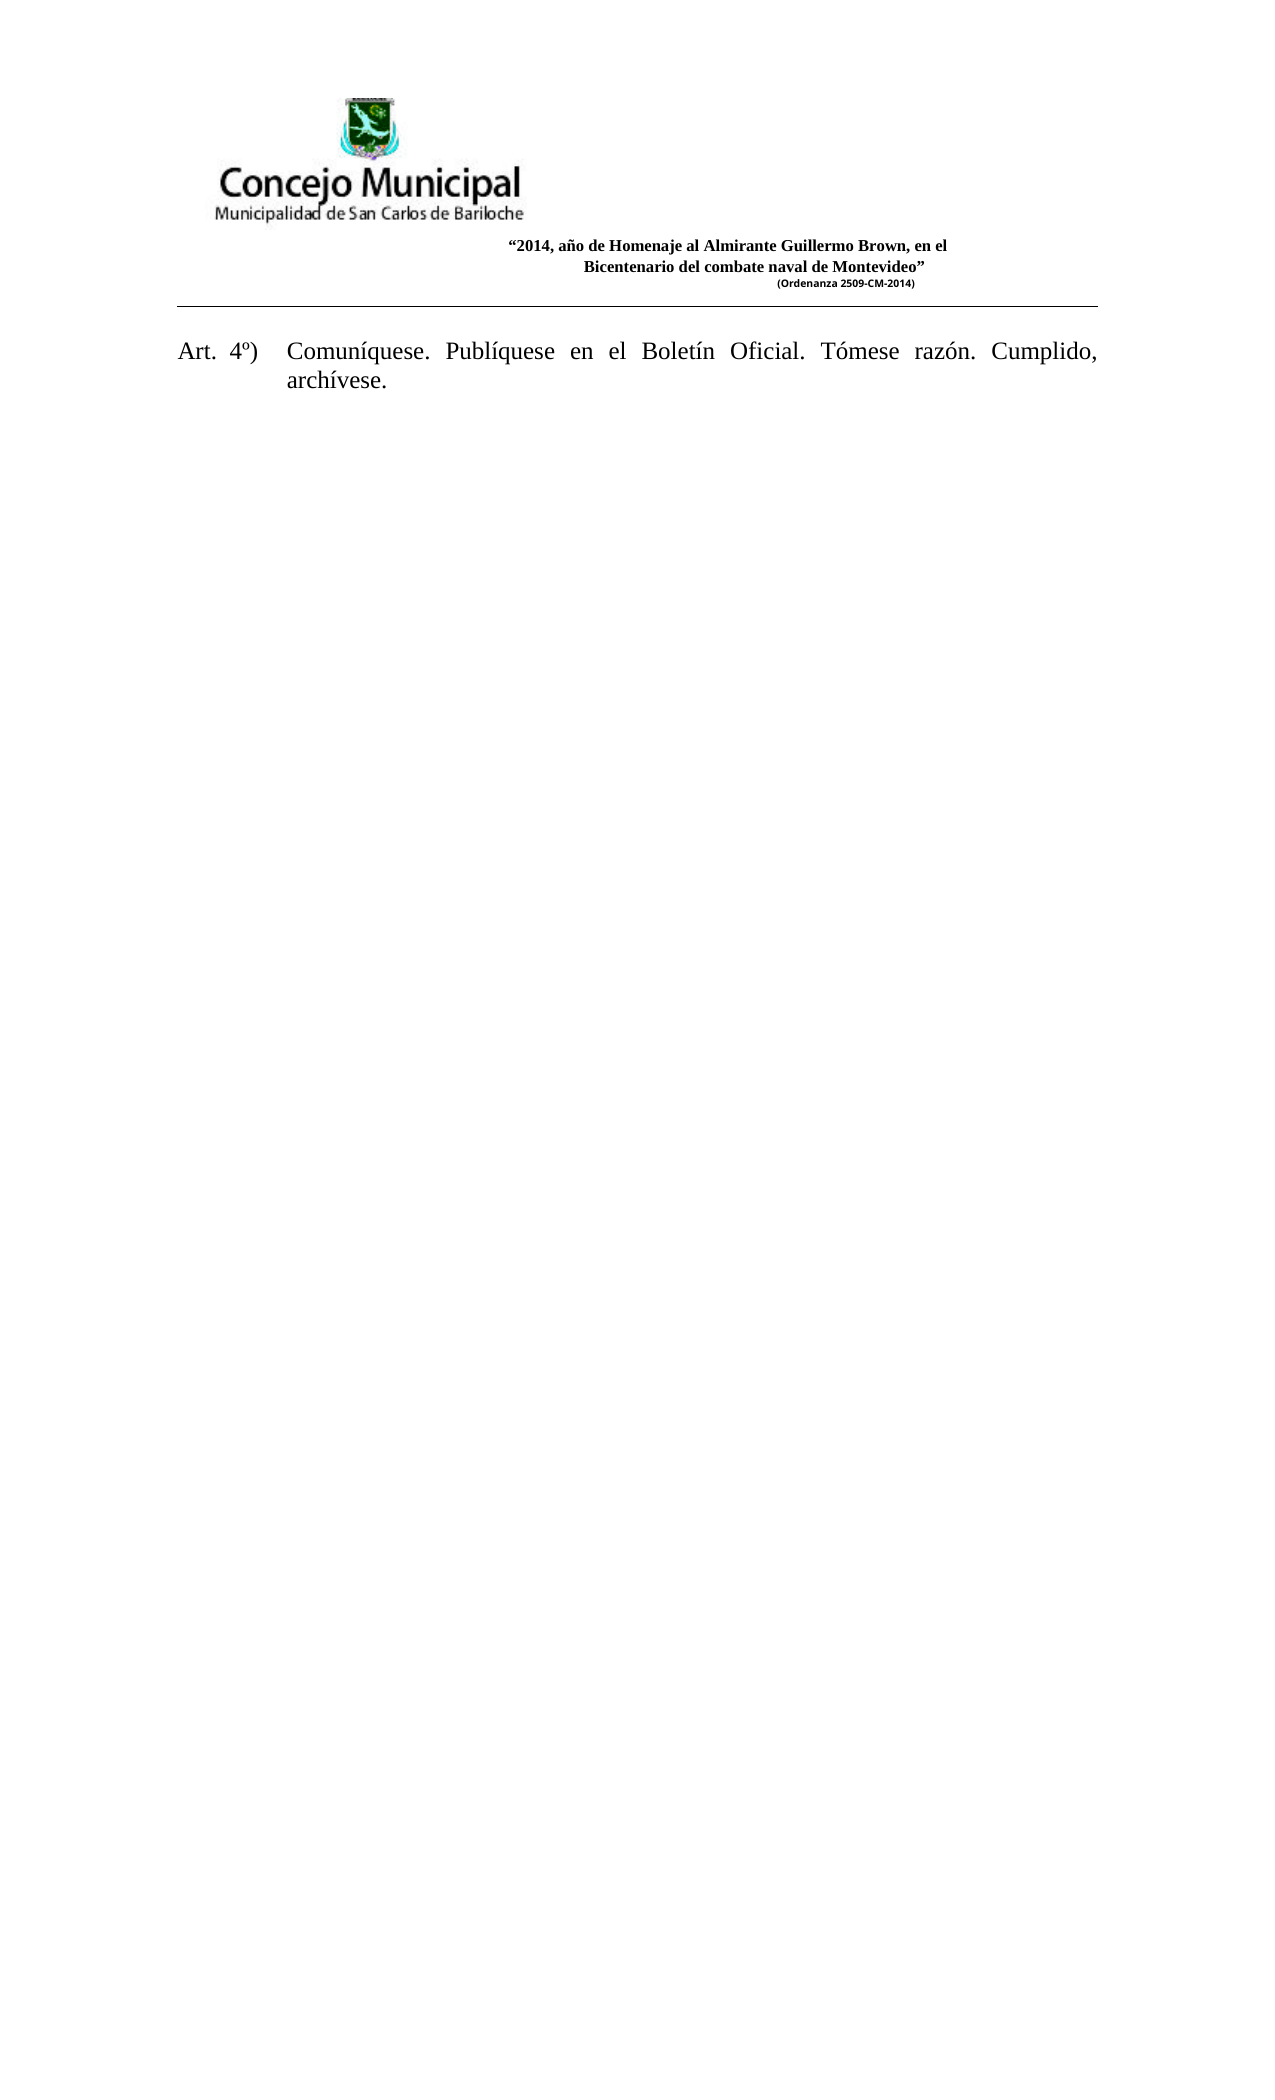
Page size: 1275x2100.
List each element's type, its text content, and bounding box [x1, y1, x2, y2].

table_cell Comuníquese. Publíquese en el Boletín Oficial. Tómese razón. Cumplido, archívese. [279, 336, 1105, 393]
table_cell Art. 4º) [170, 336, 279, 393]
picture [194, 98, 552, 232]
